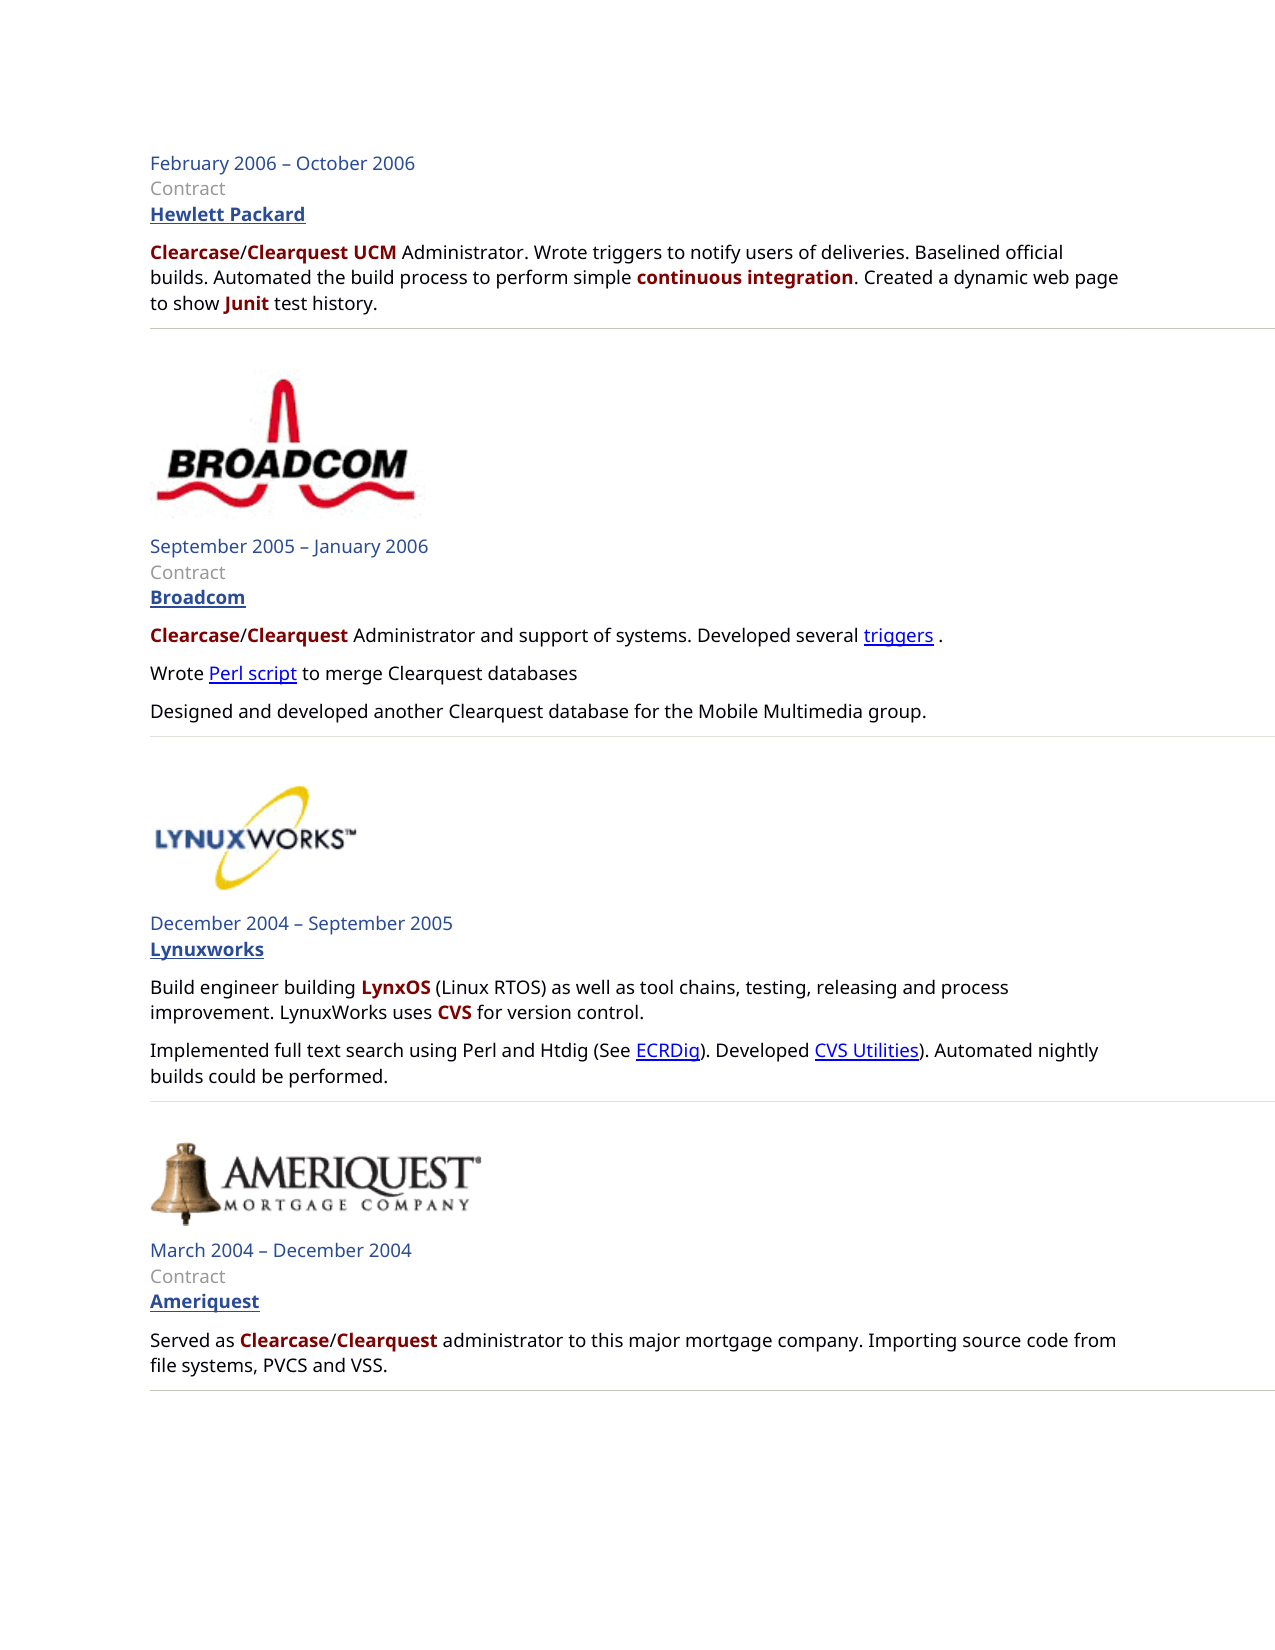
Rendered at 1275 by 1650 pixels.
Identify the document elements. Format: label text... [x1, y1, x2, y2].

text December 2004 – September 2005 Lynuxworks [150, 911, 1125, 962]
picture [150, 1142, 482, 1226]
text Served as Clearcase/Clearquest administrator to this major mortgage company. Importing source code from file systems, PVCS and VSS. [150, 1327, 1125, 1378]
text Designed and developed another Clearquest database for the Mobile Multimedia group. [150, 698, 1125, 724]
picture [150, 369, 427, 521]
picture [150, 777, 375, 898]
text March 2004 – December 2004 Contract Ameriquest [150, 1238, 1125, 1314]
text February 2006 – October 2006 Contract Hewlett Packard [150, 150, 1125, 227]
text Clearcase/Clearquest UCM Administrator. Wrote triggers to notify users of deliveries. Baselined official builds. Automated the build process to perform simple continuous integration. Created a dynamic web page to show Junit test history. [150, 239, 1125, 316]
text Implemented full text search using Perl and Htdig (See ECRDig). Developed CVS Utilities). Automated nightly builds could be performed. [150, 1038, 1125, 1089]
text Wrote Perl script to merge Clearquest databases [150, 661, 1125, 686]
text Clearcase/Clearquest Administrator and support of systems. Developed several triggers . [150, 622, 1125, 648]
text September 2005 – January 2006 Contract Broadcom [150, 533, 1125, 610]
text Build engineer building LynxOS (Linux RTOS) as well as tool chains, testing, releasing and process improvement. LynuxWorks uses CVS for version control. [150, 974, 1125, 1025]
